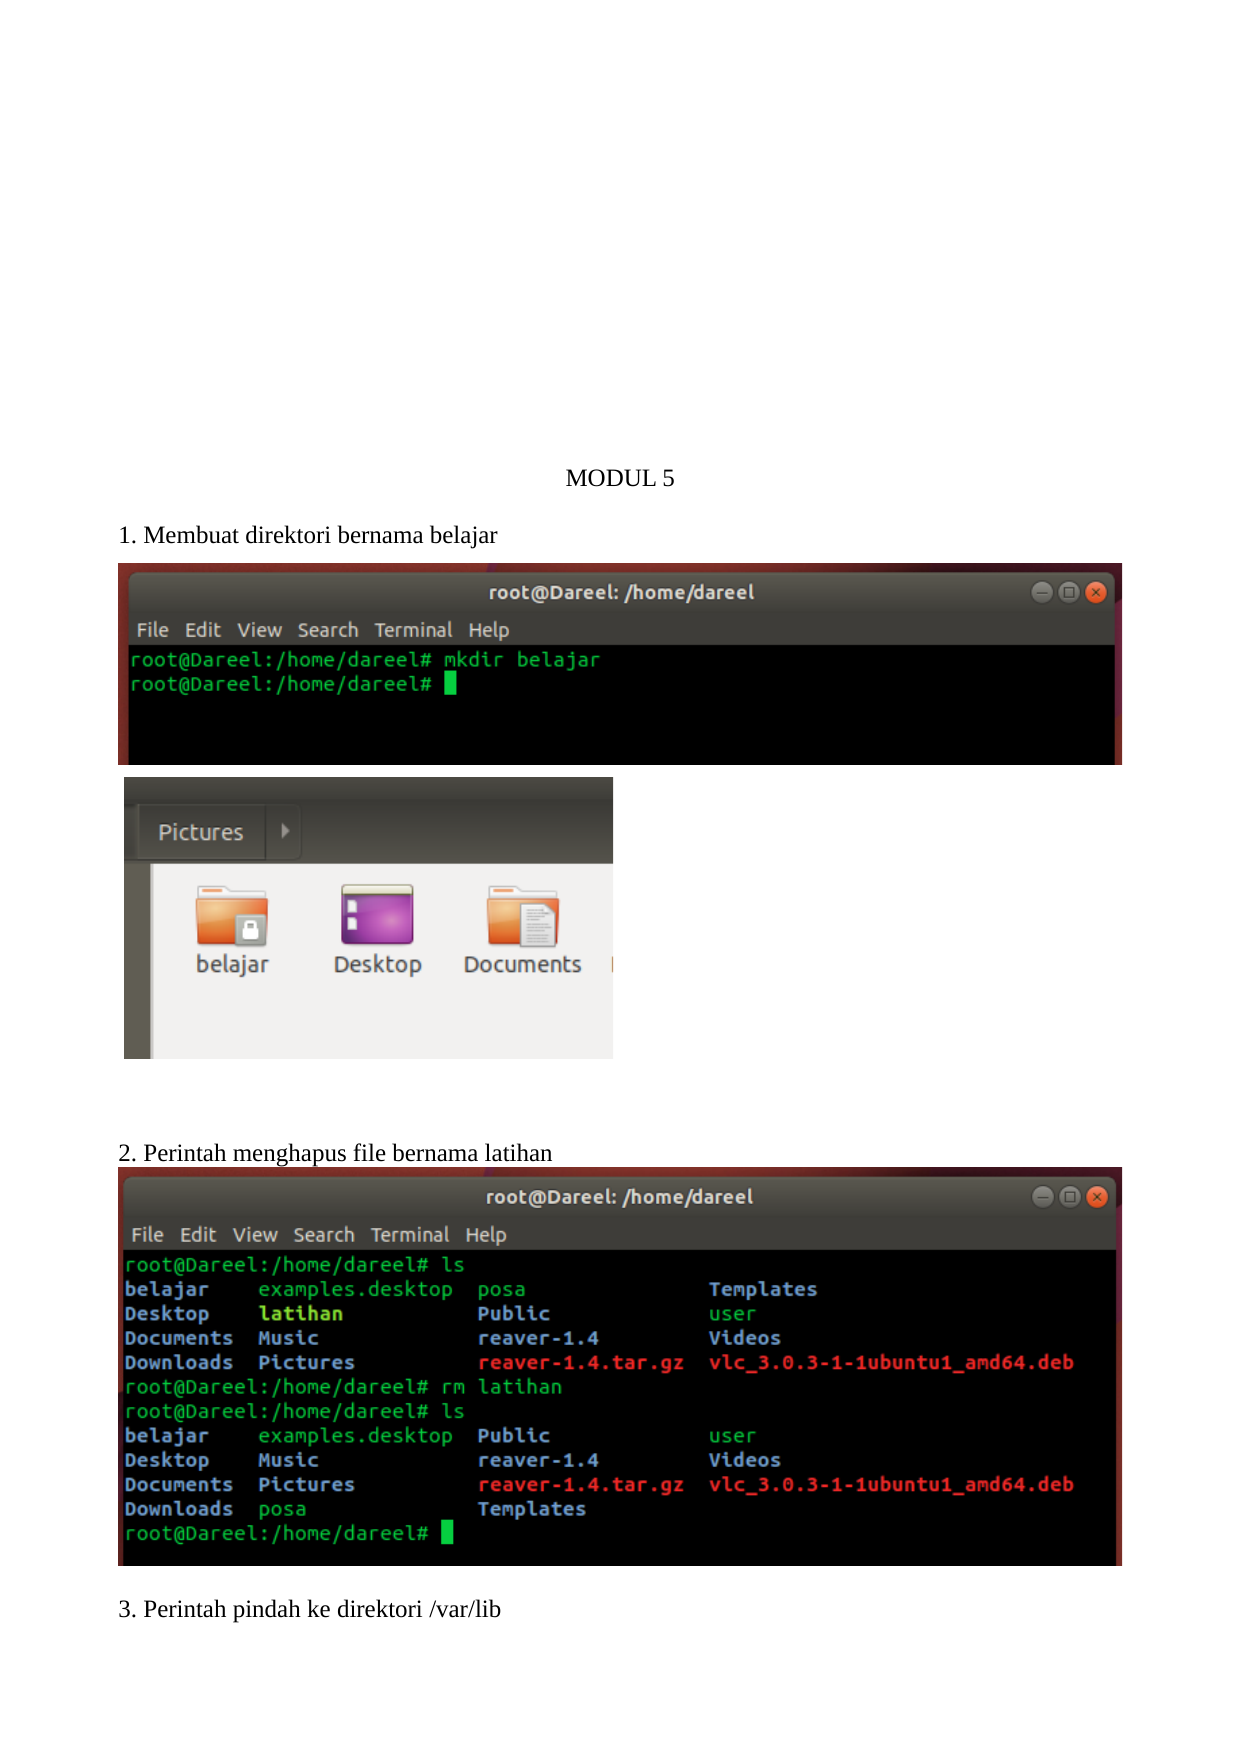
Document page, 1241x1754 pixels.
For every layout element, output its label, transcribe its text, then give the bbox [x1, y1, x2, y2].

text 3. Perintah pindah ke direktori /var/lib [118, 1594, 1122, 1623]
picture [118, 563, 1123, 765]
text 1. Membuat direktori bernama belajar [118, 521, 1122, 549]
text 2. Perintah menghapus file bernama latihan [118, 1138, 1122, 1167]
picture [124, 777, 614, 1059]
picture [118, 1167, 1123, 1566]
text MODUL 5 [118, 463, 1122, 492]
